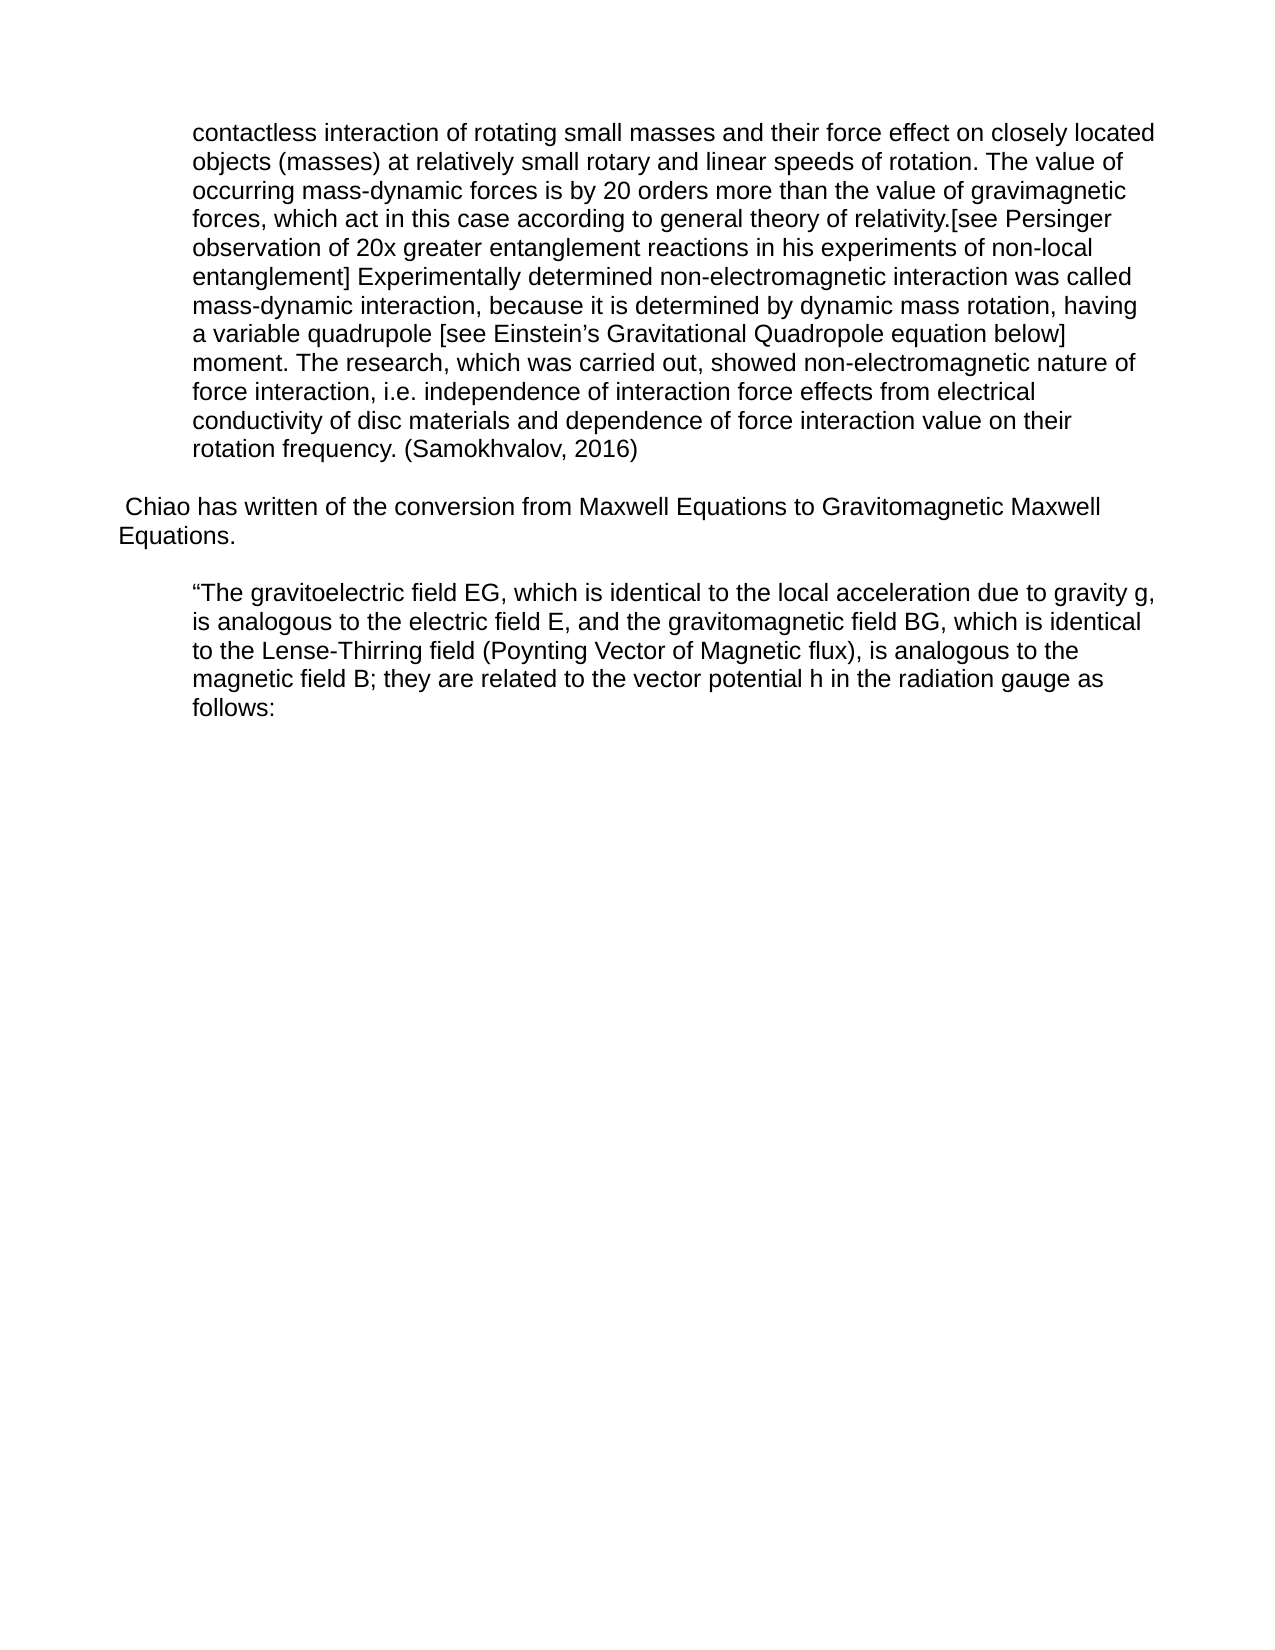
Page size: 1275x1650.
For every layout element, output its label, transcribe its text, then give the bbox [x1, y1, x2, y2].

text Chiao has written of the conversion from Maxwell Equations to Gravitomagnetic Maxwell Equations. [118, 492, 1157, 549]
text contactless interaction of rotating small masses and their force effect on closely located objects (masses) at relatively small rotary and linear speeds of rotation. The value of occurring mass-dynamic forces is by 20 orders more than the value of gravimagnetic forces, which act in this case according to general theory of relativity.[see Persinger observation of 20x greater entanglement reactions in his experiments of non-local entanglement] Experimentally determined non-electromagnetic interaction was called mass-dynamic interaction, because it is determined by dynamic mass rotation, having a variable quadrupole [see Einstein’s Gravitational Quadropole equation below] moment. The research, which was carried out, showed non-electromagnetic nature of force interaction, i.e. independence of interaction force effects from electrical conductivity of disc materials and dependence of force interaction value on their rotation frequency. (Samokhvalov, 2016) [192, 118, 1157, 463]
text “The gravitoelectric field EG, which is identical to the local acceleration due to gravity g, is analogous to the electric field E, and the gravitomagnetic field BG, which is identical to the Lense-Thirring field (Poynting Vector of Magnetic flux), is analogous to the magnetic field B; they are related to the vector potential h in the radiation gauge as follows: [192, 578, 1157, 722]
